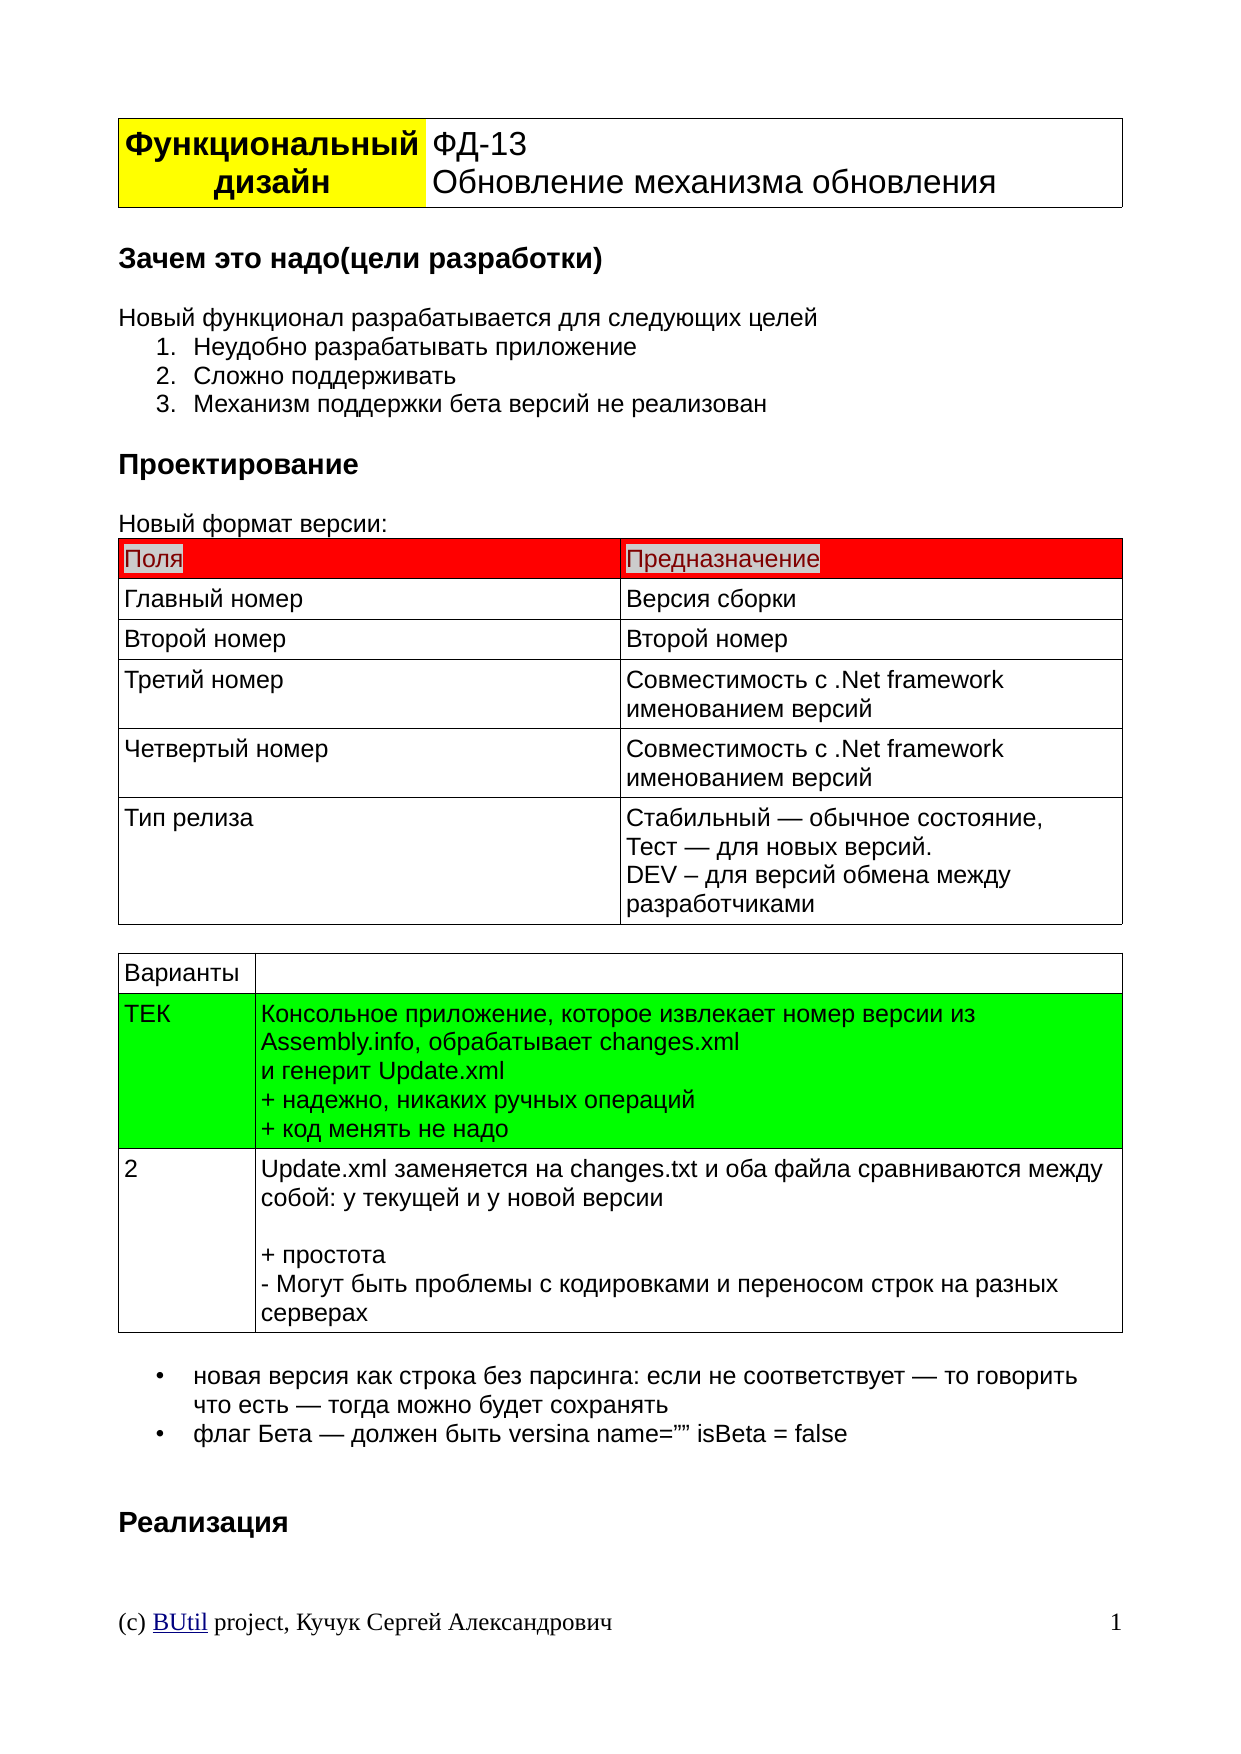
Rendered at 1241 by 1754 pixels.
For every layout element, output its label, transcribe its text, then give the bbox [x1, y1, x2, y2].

table_cell Третий номер [119, 660, 620, 728]
table_cell 2 [119, 1149, 255, 1332]
list Механизм поддержки бета версий не реализован [156, 389, 1122, 418]
list флаг Бета — должен быть versina name=”” isBeta = false [156, 1419, 1122, 1447]
table_cell Совместимость с .Net framework именованием версий [621, 729, 1122, 797]
table_cell Главный номер [119, 579, 620, 619]
table_cell Версия сборки [621, 579, 1122, 619]
list Неудобно разрабатывать приложение [156, 332, 1122, 361]
subtitle Реализация [118, 1505, 1122, 1538]
text Новый формат версии: [118, 509, 1122, 538]
list Сложно поддерживать [156, 361, 1122, 389]
table_header Поля [119, 539, 620, 578]
text Новый функционал разрабатывается для следующих целей [118, 303, 1122, 332]
list новая версия как строка без парсинга: если не соответствует — то говорить что есть — тогда можно будет сохранять [156, 1361, 1122, 1419]
table_cell Update.xml заменяется на changes.txt и оба файла сравниваются между собой: у текущей и у новой версии + простота - Могут быть проблемы с кодировками и переносом строк на разных серверах [256, 1149, 1122, 1332]
table_cell Совместимость с .Net framework именованием версий [621, 660, 1122, 728]
table_cell Второй номер [119, 620, 620, 659]
table_header Предназначение [621, 539, 1122, 578]
subtitle Проектирование [118, 447, 1122, 481]
subtitle Зачем это надо(цели разработки) [118, 241, 1122, 274]
table_cell Второй номер [621, 620, 1122, 659]
table_header Варианты [119, 954, 255, 993]
table_header [256, 954, 1122, 993]
table_cell Стабильный — обычное состояние, Тест — для новых версий. DEV – для версий обмена между разработчиками [621, 798, 1122, 924]
table_cell Консольное приложение, которое извлекает номер версии из Assembly.info, обрабатывает changes.xml и генерит Update.xml + надежно, никаких ручных операций + код менять не надо [256, 994, 1122, 1148]
table_cell Четвертый номер [119, 729, 620, 797]
table_cell ТЕК [119, 994, 255, 1148]
table_cell Тип релиза [119, 798, 620, 924]
